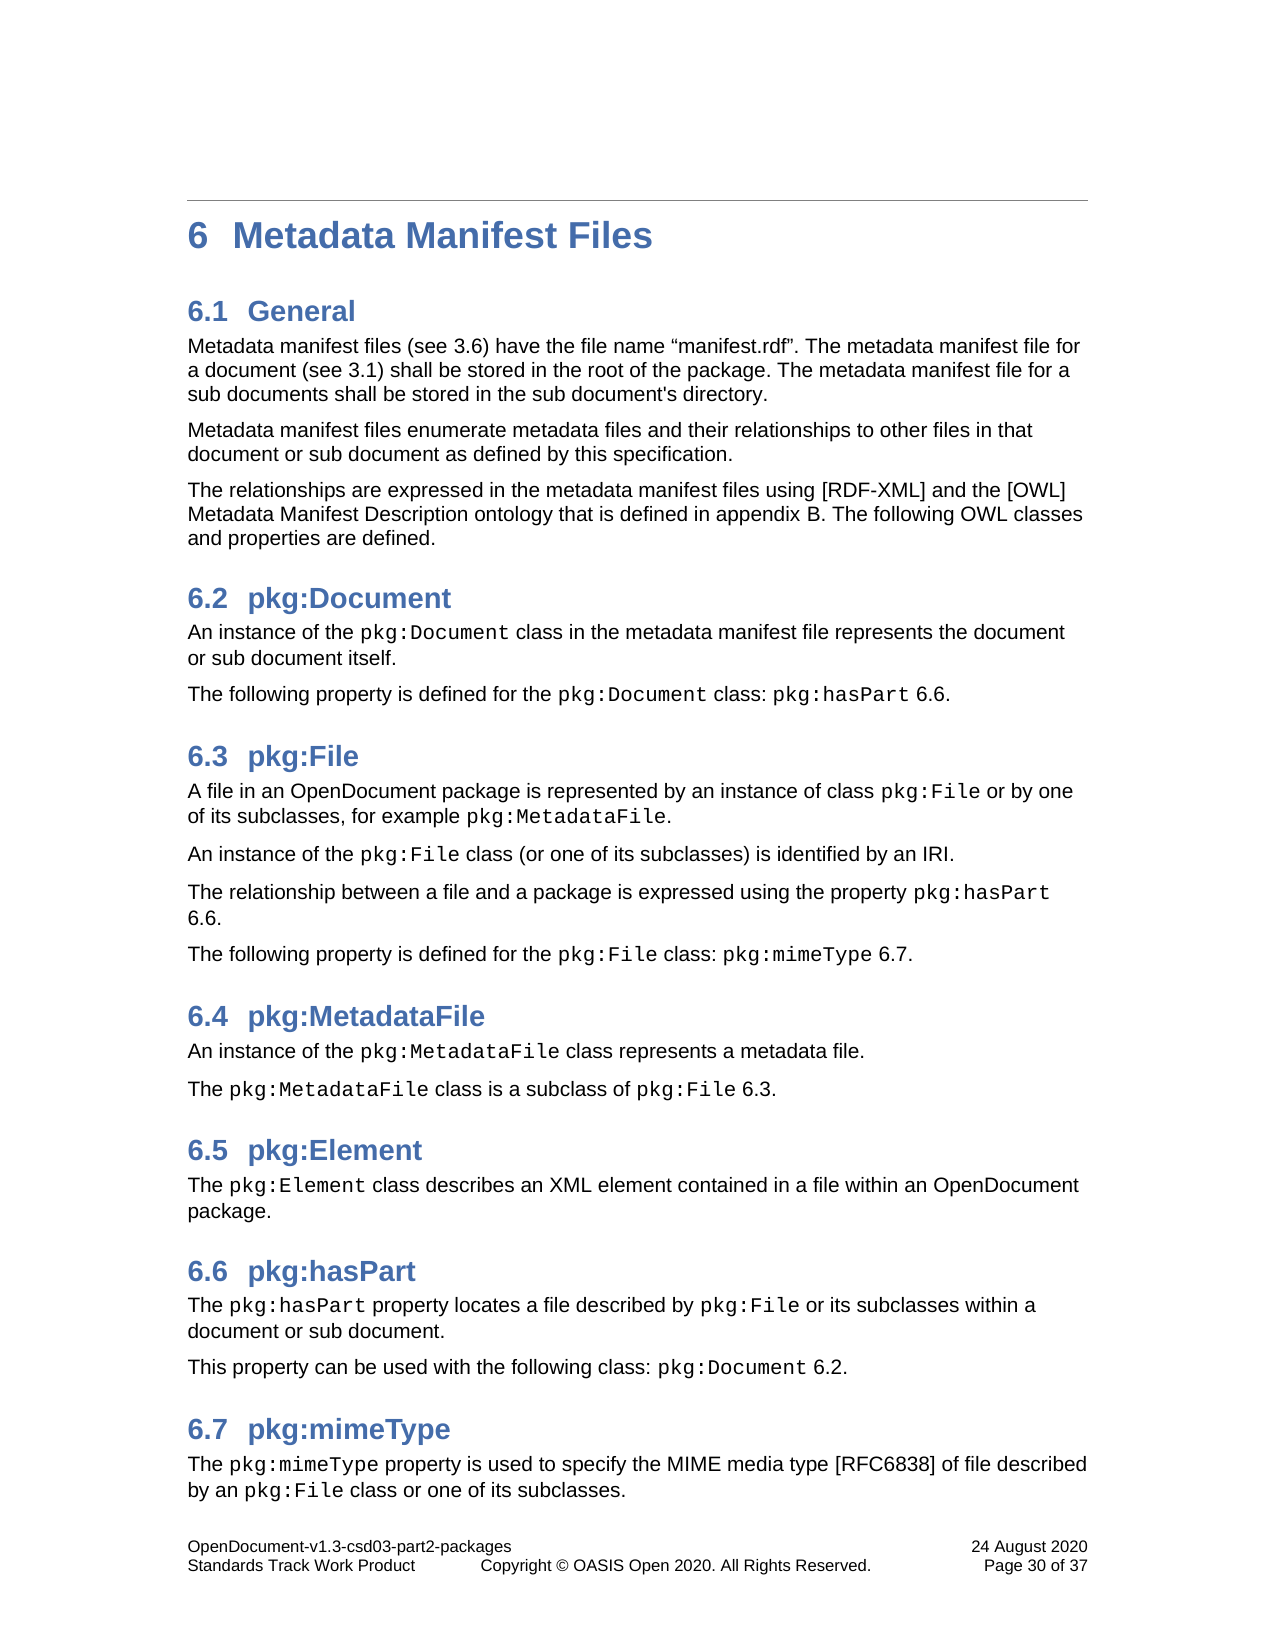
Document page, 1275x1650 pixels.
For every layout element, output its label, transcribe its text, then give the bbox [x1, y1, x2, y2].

text The following property is defined for the pkg:Document class: pkg:hasPart 6.6. [187, 682, 1088, 708]
text This property can be used with the following class: pkg:Document 6.2. [187, 1355, 1088, 1381]
text Metadata manifest files (see 3.6) have the file name “manifest.rdf”. The metadata manifest file for a document (see 3.1) shall be stored in the root of the package. The metadata manifest file for a sub documents shall be stored in the sub document's directory. [187, 334, 1088, 406]
text An instance of the pkg:File class (or one of its subclasses) is identified by an IRI. [187, 842, 1088, 868]
text The pkg:MetadataFile class is a subclass of pkg:File 6.3. [187, 1076, 1088, 1102]
subtitle Metadata Manifest Files [187, 201, 1088, 257]
text The relationships are expressed in the metadata manifest files using [RDF-XML] and the [OWL] Metadata Manifest Description ontology that is defined in appendix B. The following OWL classes and properties are defined. [187, 478, 1088, 549]
text The following property is defined for the pkg:File class: pkg:mimeType 6.7. [187, 942, 1088, 968]
subtitle pkg:hasPart [187, 1254, 1088, 1287]
subtitle pkg:mimeType [187, 1412, 1088, 1446]
text An instance of the pkg:Document class in the metadata manifest file represents the document or sub document itself. [187, 620, 1088, 670]
text The pkg:Element class describes an XML element contained in a file within an OpenDocument package. [187, 1173, 1088, 1223]
subtitle pkg:MetadataFile [187, 999, 1088, 1032]
text Metadata manifest files enumerate metadata files and their relationships to other files in that document or sub document as defined by this specification. [187, 418, 1088, 466]
text The pkg:mimeType property is used to specify the MIME media type [RFC6838] of file described by an pkg:File class or one of its subclasses. [187, 1452, 1088, 1503]
text The relationship between a file and a package is expressed using the property pkg:hasPart 6.6. [187, 880, 1088, 930]
text A file in an OpenDocument package is represented by an instance of class pkg:File or by one of its subclasses, for example pkg:MetadataFile. [187, 778, 1088, 830]
subtitle pkg:Element [187, 1133, 1088, 1167]
text The pkg:hasPart property locates a file described by pkg:File or its subclasses within a document or sub document. [187, 1293, 1088, 1343]
text An instance of the pkg:MetadataFile class represents a metadata file. [187, 1038, 1088, 1064]
subtitle pkg:File [187, 739, 1088, 772]
subtitle General [187, 294, 1088, 328]
subtitle pkg:Document [187, 581, 1088, 614]
